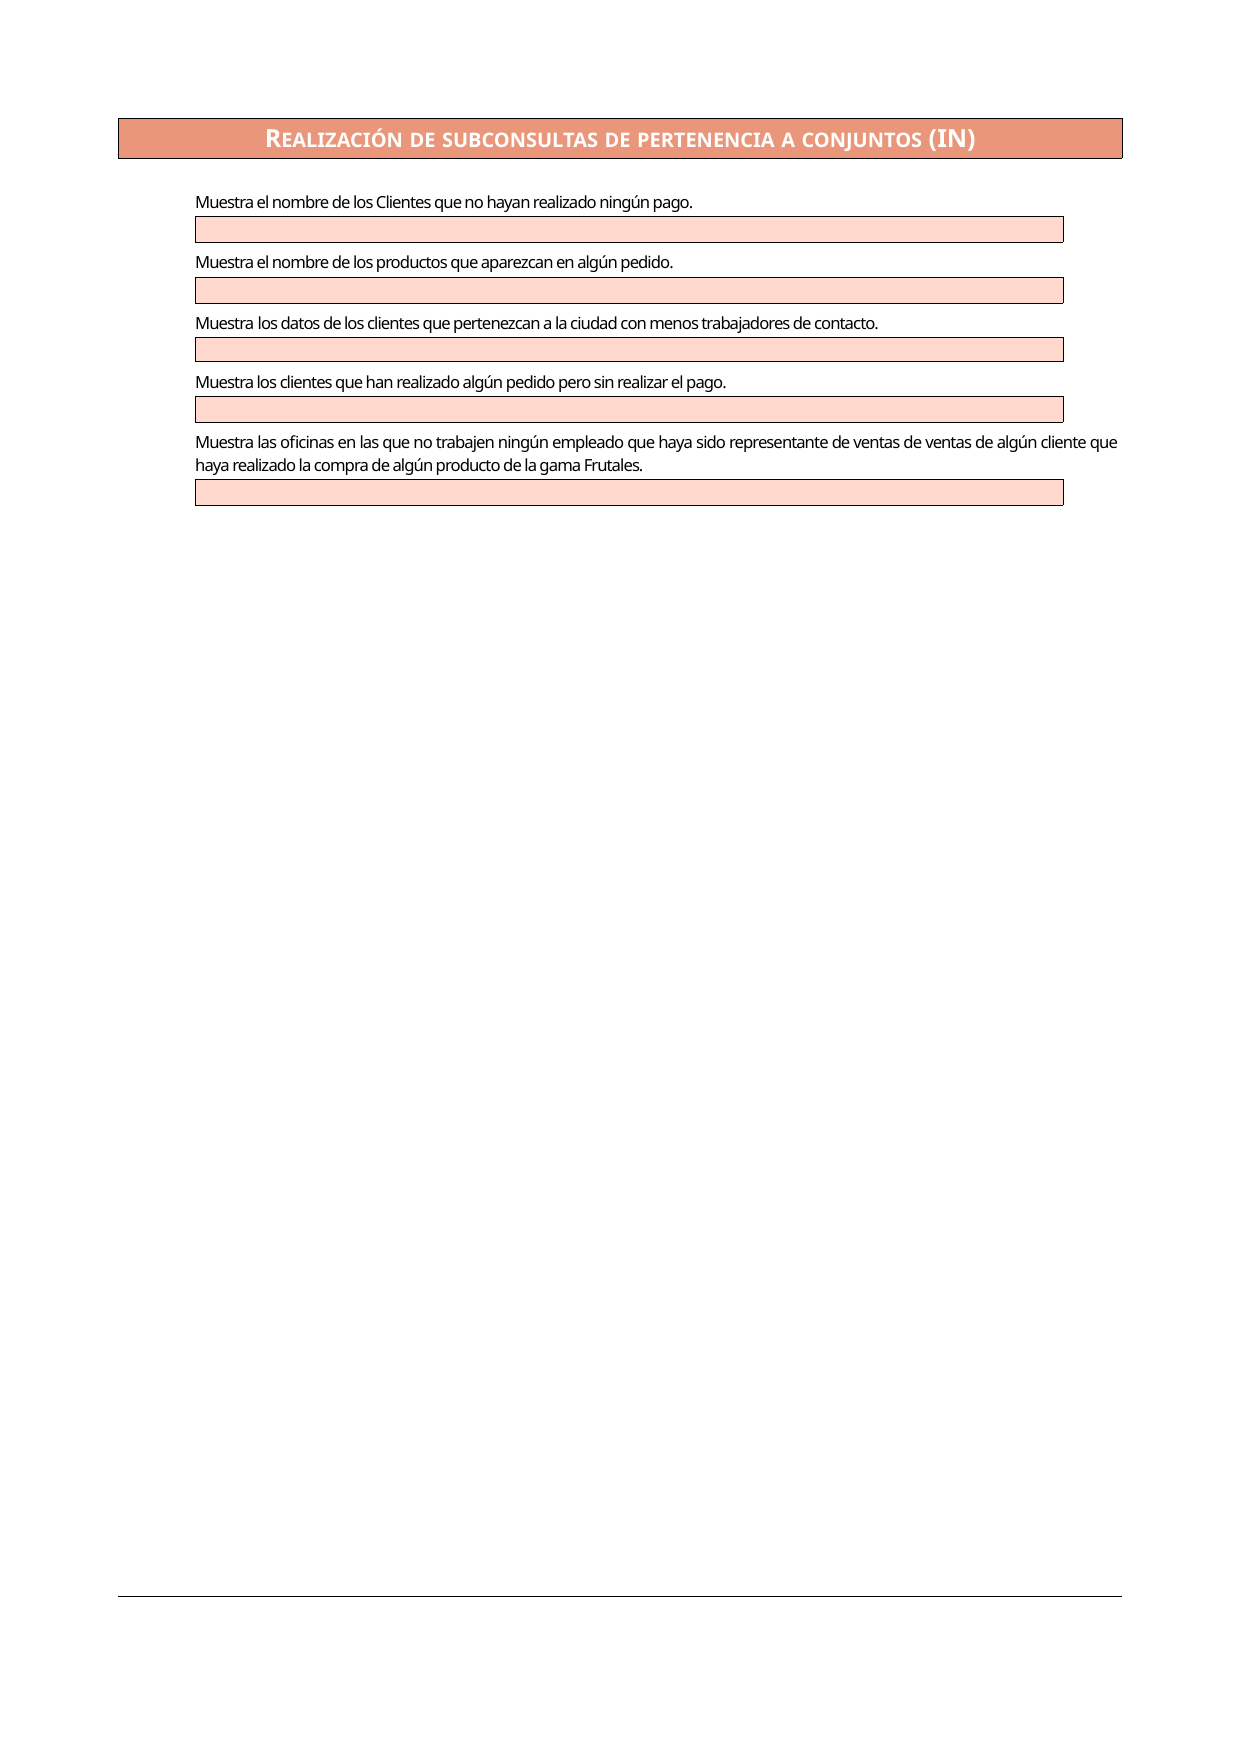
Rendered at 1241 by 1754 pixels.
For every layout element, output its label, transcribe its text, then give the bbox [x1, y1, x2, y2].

text Muestra el nombre de los productos que aparezcan en algún pedido. [192, 248, 1122, 277]
text Muestra los datos de los clientes que pertenezcan a la ciudad con menos trabajadores de contacto. [192, 308, 1122, 337]
text Muestra el nombre de los Clientes que no hayan realizado ningún pago. [192, 188, 1122, 216]
text Muestra las oficinas en las que no trabajen ningún empleado que haya sido representante de ventas de ventas de algún cliente que haya realizado la compra de algún producto de la gama Frutales. [192, 428, 1122, 479]
text Muestra los clientes que han realizado algún pedido pero sin realizar el pago. [192, 367, 1122, 396]
